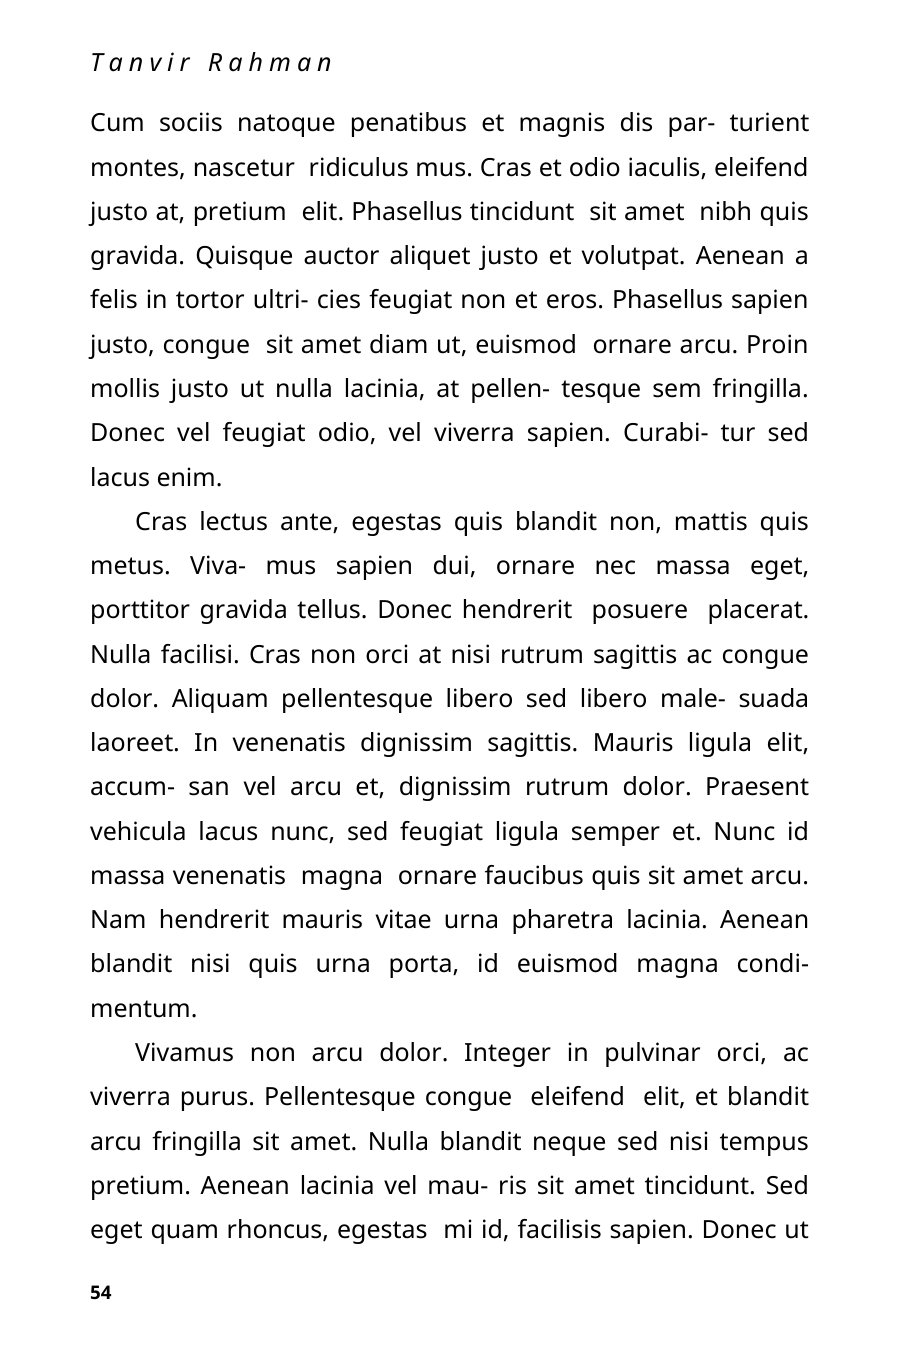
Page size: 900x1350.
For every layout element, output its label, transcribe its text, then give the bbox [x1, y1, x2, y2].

text Cras lectus ante, egestas quis blandit non, mattis quis metus. Viva- mus sapien dui, ornare nec massa eget, porttitor gravida tellus. Donec hendrerit posuere placerat. Nulla facilisi. Cras non orci at nisi rutrum sagittis ac congue dolor. Aliquam pellentesque libero sed libero male- suada laoreet. In venenatis dignissim sagittis. Mauris ligula elit, accum- san vel arcu et, dignissim rutrum dolor. Praesent vehicula lacus nunc, sed feugiat ligula semper et. Nunc id massa venenatis magna ornare faucibus quis sit amet arcu. Nam hendrerit mauris vitae urna pharetra lacinia. Aenean blandit nisi quis urna porta, id euismod magna condi- mentum. [90, 503, 810, 1024]
text Vivamus non arcu dolor. Integer in pulvinar orci, ac viverra purus. Pellentesque congue eleifend elit, et blandit arcu fringilla sit amet. Nulla blandit neque sed nisi tempus pretium. Aenean lacinia vel mau- ris sit amet tincidunt. Sed eget quam rhoncus, egestas mi id, facilisis sapien. Donec ut [90, 1035, 810, 1246]
text Cum sociis natoque penatibus et magnis dis par- turient montes, nascetur ridiculus mus. Cras et odio iaculis, eleifend justo at, pretium elit. Phasellus tincidunt sit amet nibh quis gravida. Quisque auctor aliquet justo et volutpat. Aenean a felis in tortor ultri- cies feugiat non et eros. Phasellus sapien justo, congue sit amet diam ut, euismod ornare arcu. Proin mollis justo ut nulla lacinia, at pellen- tesque sem fringilla. Donec vel feugiat odio, vel viverra sapien. Curabi- tur sed lacus enim. [90, 105, 810, 493]
